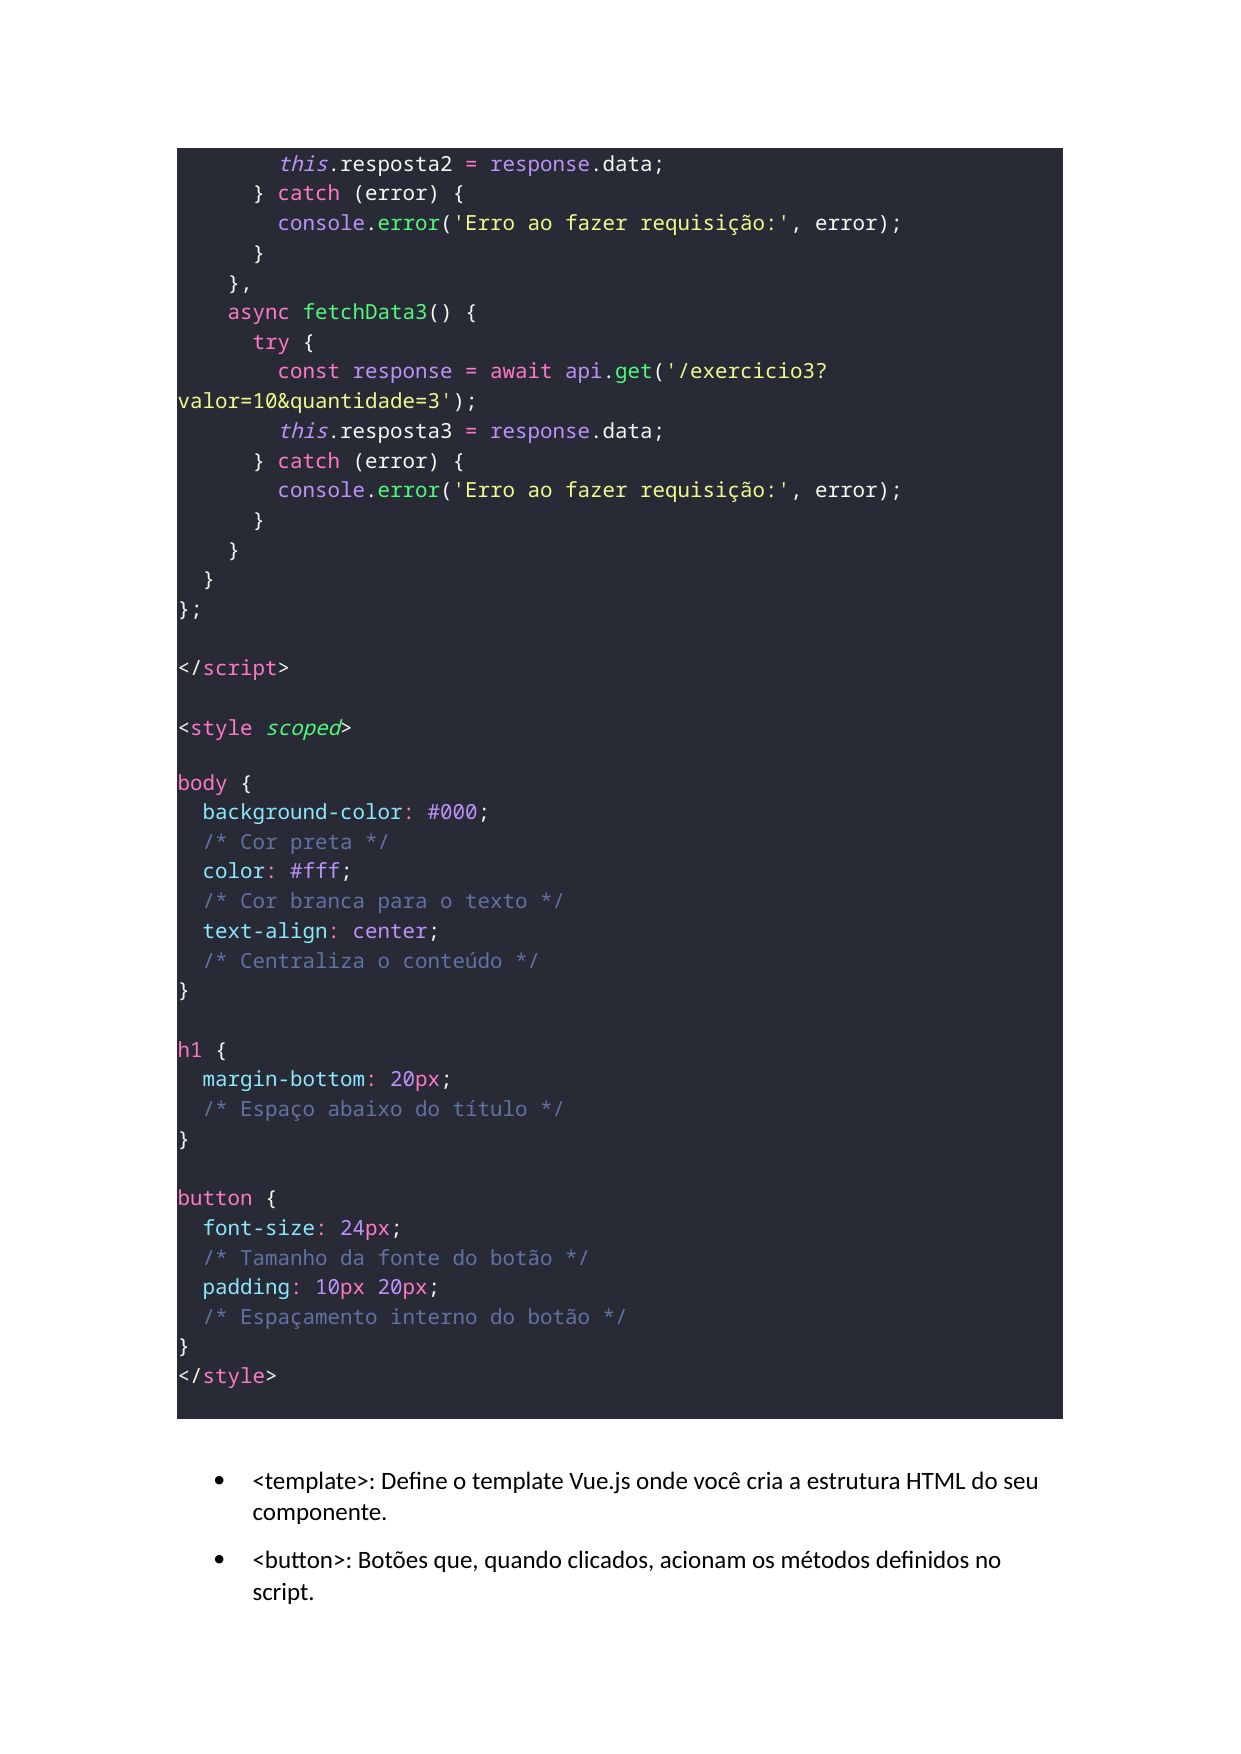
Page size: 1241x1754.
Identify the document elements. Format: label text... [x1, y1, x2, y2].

text button { [177, 1182, 1063, 1212]
text /* Centraliza o conteúdo */ [177, 944, 1063, 974]
text } [177, 533, 1063, 563]
text /* Tamanho da fonte do botão */ [177, 1241, 1063, 1271]
text h1 { [177, 1033, 1063, 1063]
list <button>: Botões que, quando clicados, acionam os métodos definidos no script. [215, 1544, 1063, 1606]
text try { [177, 326, 1063, 355]
text console.error('Erro ao fazer requisição:', error); [177, 207, 1063, 237]
text } catch (error) { [177, 444, 1063, 474]
text </style> [177, 1360, 1063, 1390]
list <template>: Define o template Vue.js onde você cria a estrutura HTML do seu componente. [215, 1465, 1063, 1527]
text /* Cor preta */ [177, 826, 1063, 855]
text }, [177, 266, 1063, 296]
text const response = await api.get('/exercicio3?valor=10&quantidade=3'); [177, 355, 1063, 415]
text /* Espaçamento interno do botão */ [177, 1301, 1063, 1330]
text async fetchData3() { [177, 296, 1063, 326]
text }; [177, 593, 1063, 623]
text margin-bottom: 20px; [177, 1063, 1063, 1093]
text } [177, 563, 1063, 593]
text /* Espaço abaixo do título */ [177, 1093, 1063, 1123]
text <style scoped> [177, 682, 1063, 741]
text } [177, 974, 1063, 1004]
text padding: 10px 20px; [177, 1271, 1063, 1301]
text background-color: #000; [177, 796, 1063, 826]
text font-size: 24px; [177, 1212, 1063, 1241]
text this.resposta3 = response.data; [177, 415, 1063, 444]
text console.error('Erro ao fazer requisição:', error); [177, 474, 1063, 504]
text body { [177, 766, 1063, 796]
text } [177, 1330, 1063, 1360]
text } [177, 1123, 1063, 1152]
text </script> [177, 652, 1063, 682]
text } catch (error) { [177, 177, 1063, 207]
text /* Cor branca para o texto */ [177, 885, 1063, 915]
text this.resposta2 = response.data; [177, 148, 1063, 177]
text text-align: center; [177, 915, 1063, 944]
text } [177, 237, 1063, 266]
text } [177, 504, 1063, 533]
text color: #fff; [177, 855, 1063, 885]
